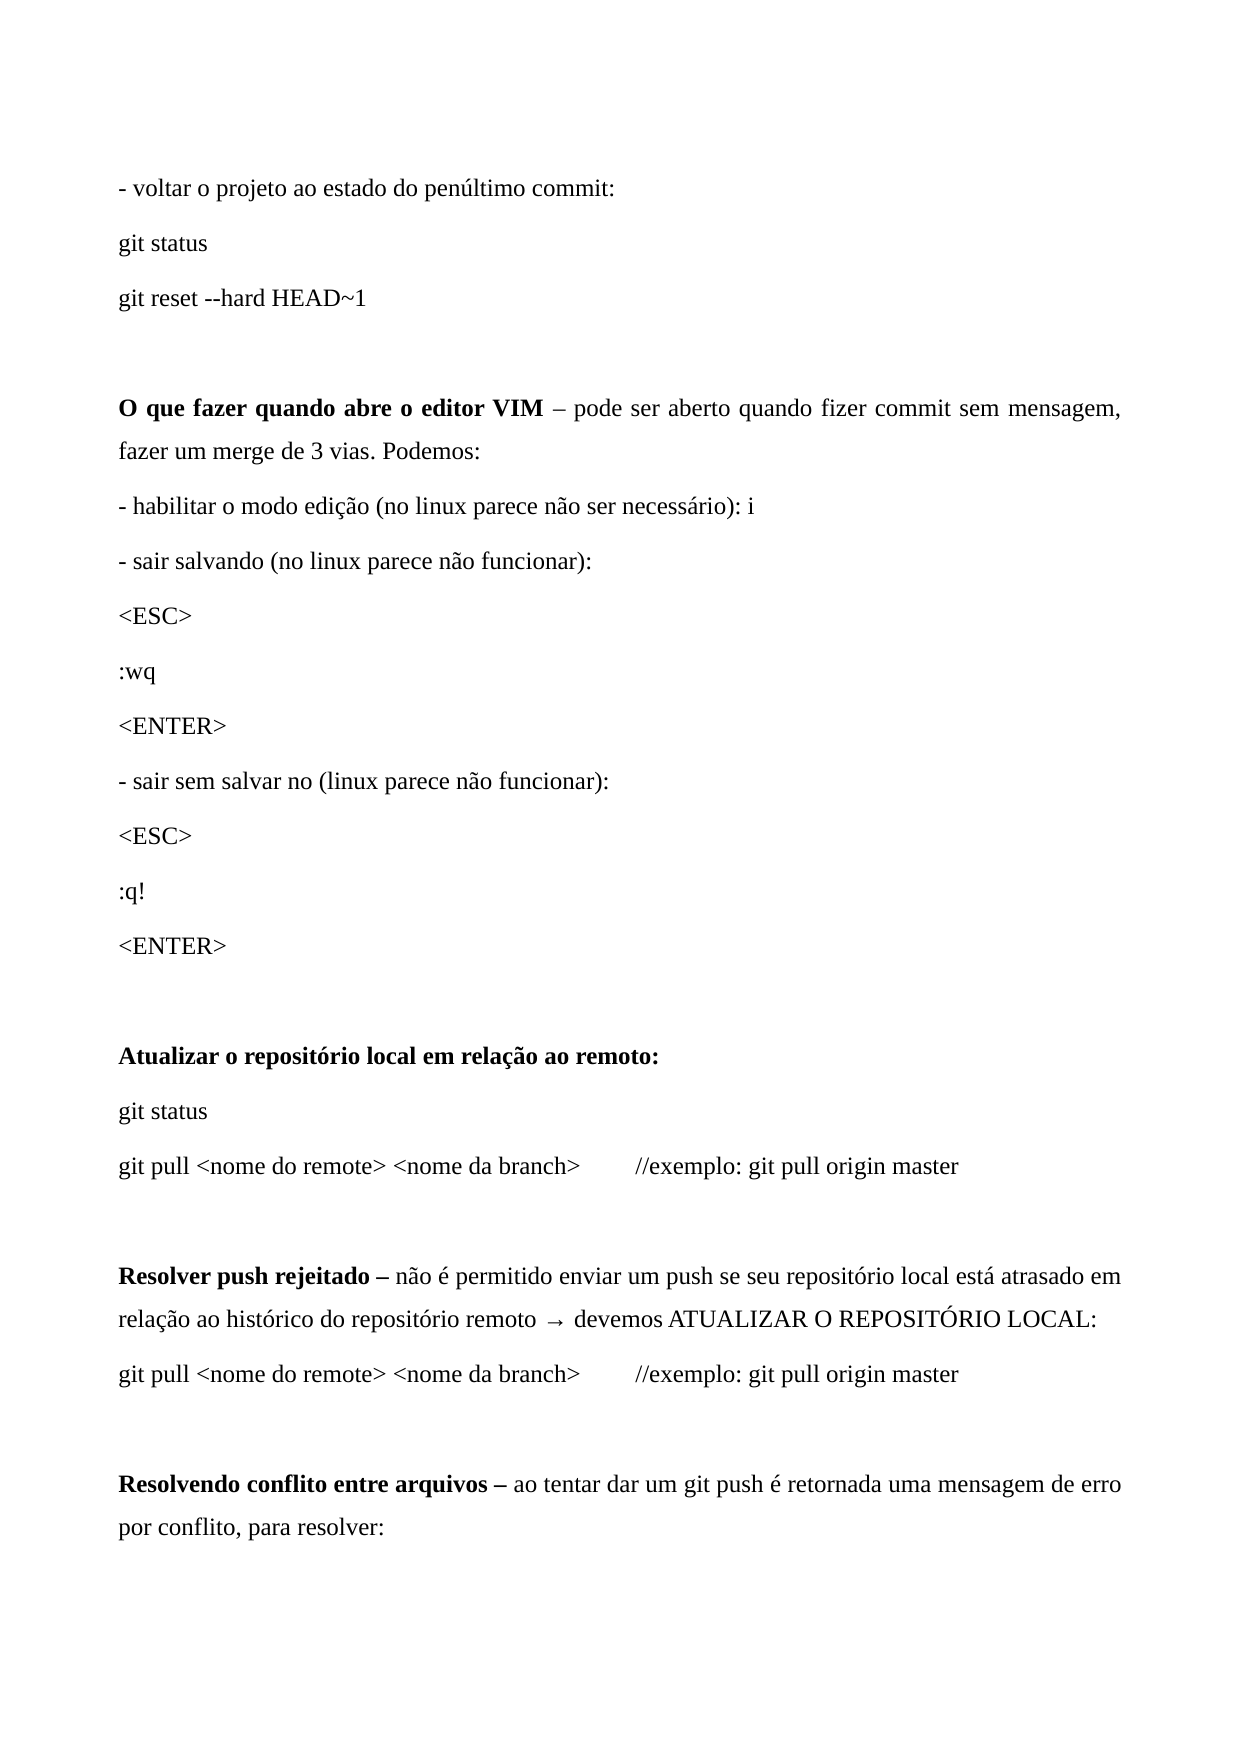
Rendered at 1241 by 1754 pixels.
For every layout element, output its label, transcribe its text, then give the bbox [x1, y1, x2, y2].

text :q! [118, 876, 1122, 905]
text git status [118, 228, 1122, 257]
text - sair salvando (no linux parece não funcionar): [118, 546, 1122, 575]
text git status [118, 1096, 1122, 1125]
text Atualizar o repositório local em relação ao remoto: [118, 1041, 1122, 1070]
text git reset --hard HEAD~1 [118, 283, 1122, 312]
text - sair sem salvar no (linux parece não funcionar): [118, 766, 1122, 795]
text <ESC> [118, 601, 1122, 630]
text :wq [118, 656, 1122, 685]
text git pull <nome do remote> <nome da branch> //exemplo: git pull origin master [118, 1359, 1122, 1388]
text Resolvendo conflito entre arquivos – ao tentar dar um git push é retornada uma mensagem de erro por conflito, para resolver: [118, 1469, 1122, 1541]
text <ESC> [118, 821, 1122, 850]
text - voltar o projeto ao estado do penúltimo commit: [118, 173, 1122, 202]
text O que fazer quando abre o editor VIM – pode ser aberto quando fizer commit sem mensagem, fazer um merge de 3 vias. Podemos: [118, 393, 1122, 465]
text <ENTER> [118, 711, 1122, 740]
text git pull <nome do remote> <nome da branch> //exemplo: git pull origin master [118, 1151, 1122, 1180]
text <ENTER> [118, 931, 1122, 960]
text Resolver push rejeitado – não é permitido enviar um push se seu repositório local está atrasado em relação ao histórico do repositório remoto → devemos ATUALIZAR O REPOSITÓRIO LOCAL: [118, 1261, 1122, 1333]
text - habilitar o modo edição (no linux parece não ser necessário): i [118, 491, 1122, 520]
